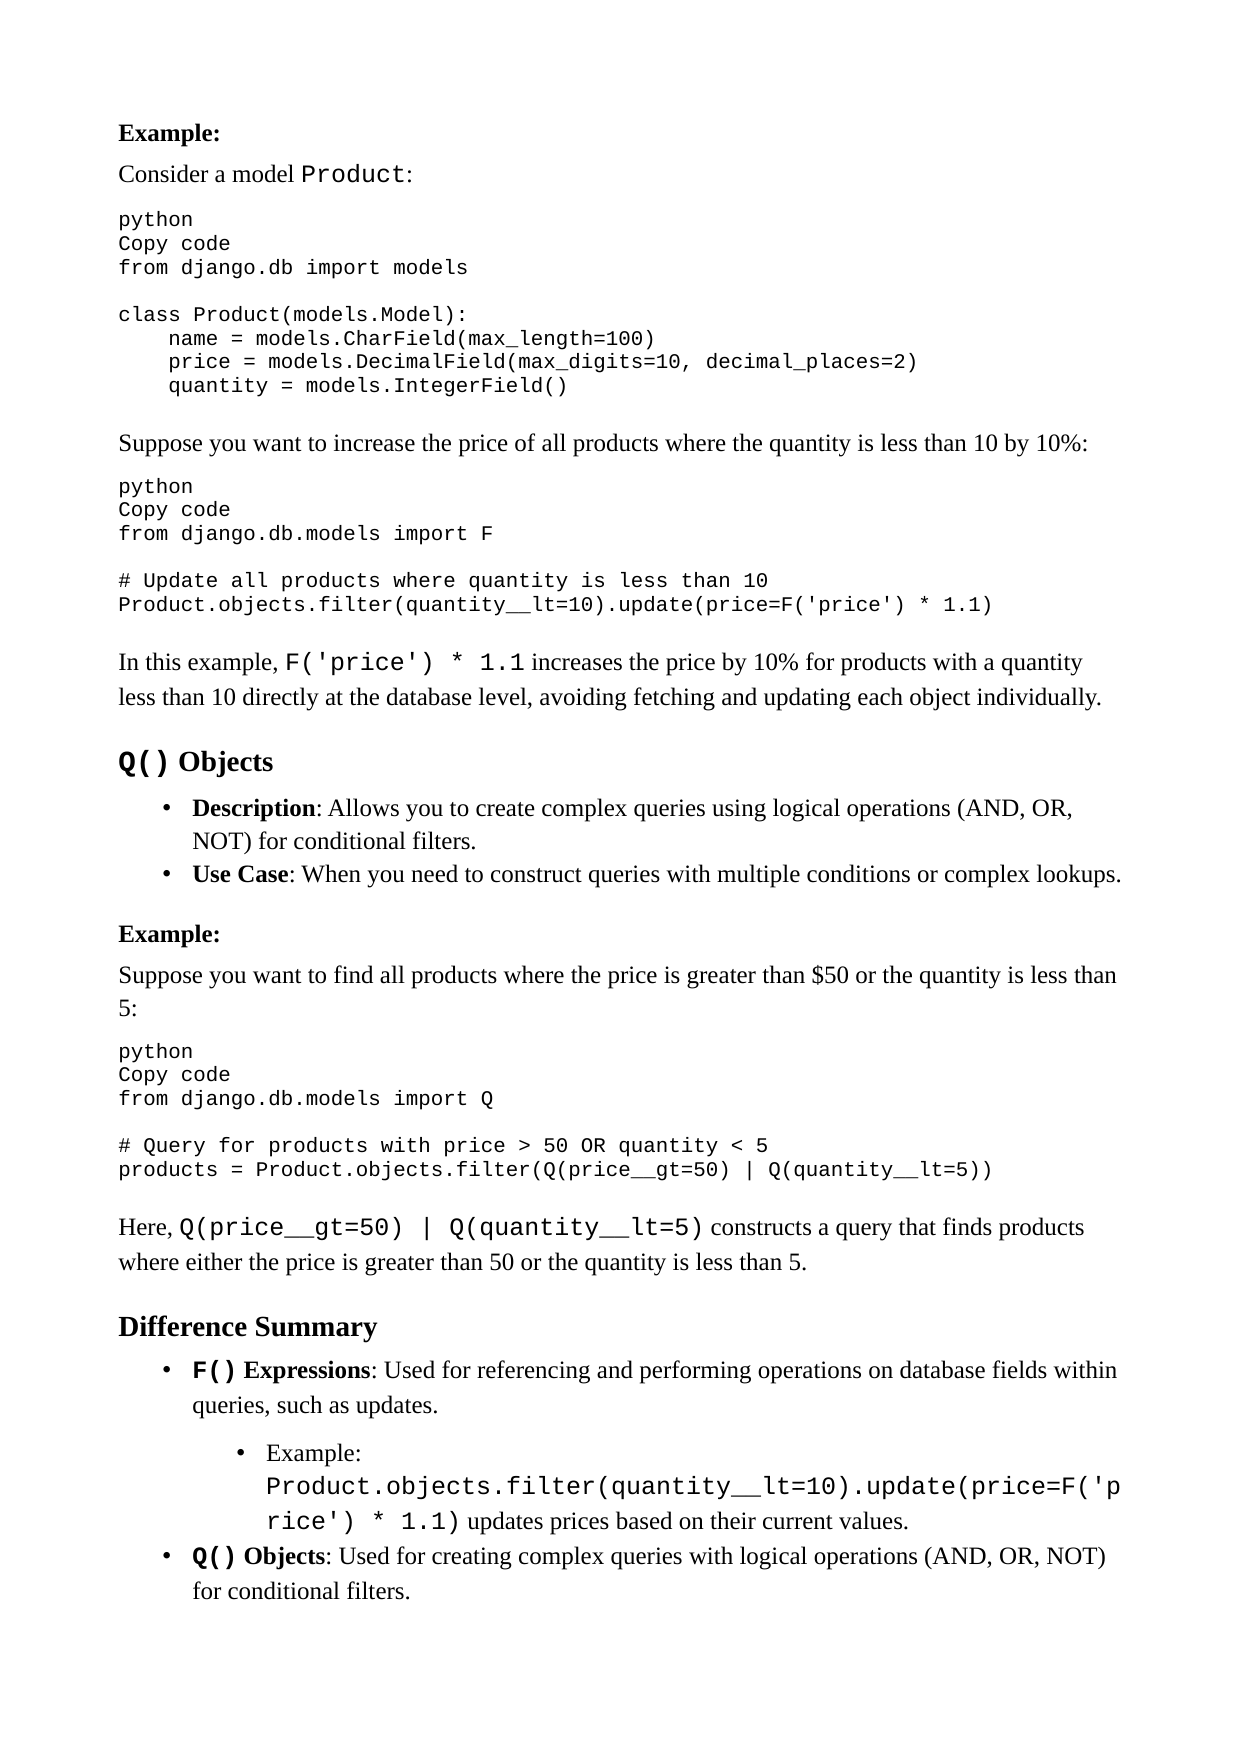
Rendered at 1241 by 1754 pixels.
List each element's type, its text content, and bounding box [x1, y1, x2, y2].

text Suppose you want to increase the price of all products where the quantity is less than 10 by 10%: [118, 428, 1122, 457]
list Description: Allows you to create complex queries using logical operations (AND, OR, NOT) for conditional filters. [162, 793, 1122, 854]
text from django.db import models [118, 257, 1122, 280]
list Use Case: When you need to construct queries with multiple conditions or complex lookups. [162, 859, 1122, 888]
text # Update all products where quantity is less than 10 [118, 570, 1122, 594]
text Suppose you want to find all products where the price is greater than $50 or the quantity is less than 5: [118, 960, 1122, 1022]
text from django.db.models import Q [118, 1088, 1122, 1112]
subtitle Example: [118, 919, 1122, 948]
text quantity = models.IntegerField() [118, 375, 1122, 398]
text Copy code [118, 1064, 1122, 1088]
text Consider a model Product: [118, 159, 1122, 190]
text In this example, F('price') * 1.1 increases the price by 10% for products with a quantity less than 10 directly at the database level, avoiding fetching and updating each object individually. [118, 647, 1122, 711]
subtitle Difference Summary [118, 1309, 1122, 1343]
text class Product(models.Model): [118, 304, 1122, 328]
text Product.objects.filter(quantity__lt=10).update(price=F('price') * 1.1) [118, 594, 1122, 617]
text python [118, 1041, 1122, 1064]
list Example: Product.objects.filter(quantity__lt=10).update(price=F('price') * 1.1) updates prices based on their current values. [236, 1438, 1122, 1537]
text price = models.DecimalField(max_digits=10, decimal_places=2) [118, 351, 1122, 375]
text products = Product.objects.filter(Q(price__gt=50) | Q(quantity__lt=5)) [118, 1159, 1122, 1183]
subtitle Example: [118, 118, 1122, 147]
text Copy code [118, 233, 1122, 257]
subtitle Q() Objects [118, 744, 1122, 780]
text from django.db.models import F [118, 523, 1122, 547]
text Copy code [118, 499, 1122, 523]
text Here, Q(price__gt=50) | Q(quantity__lt=5) constructs a query that finds products where either the price is greater than 50 or the quantity is less than 5. [118, 1212, 1122, 1276]
text name = models.CharField(max_length=100) [118, 328, 1122, 351]
text # Query for products with price > 50 OR quantity < 5 [118, 1135, 1122, 1159]
text python [118, 209, 1122, 233]
text python [118, 476, 1122, 499]
list Q() Objects: Used for creating complex queries with logical operations (AND, OR, NOT) for conditional filters. [162, 1541, 1122, 1605]
list F() Expressions: Used for referencing and performing operations on database fields within queries, such as updates. [162, 1356, 1122, 1419]
